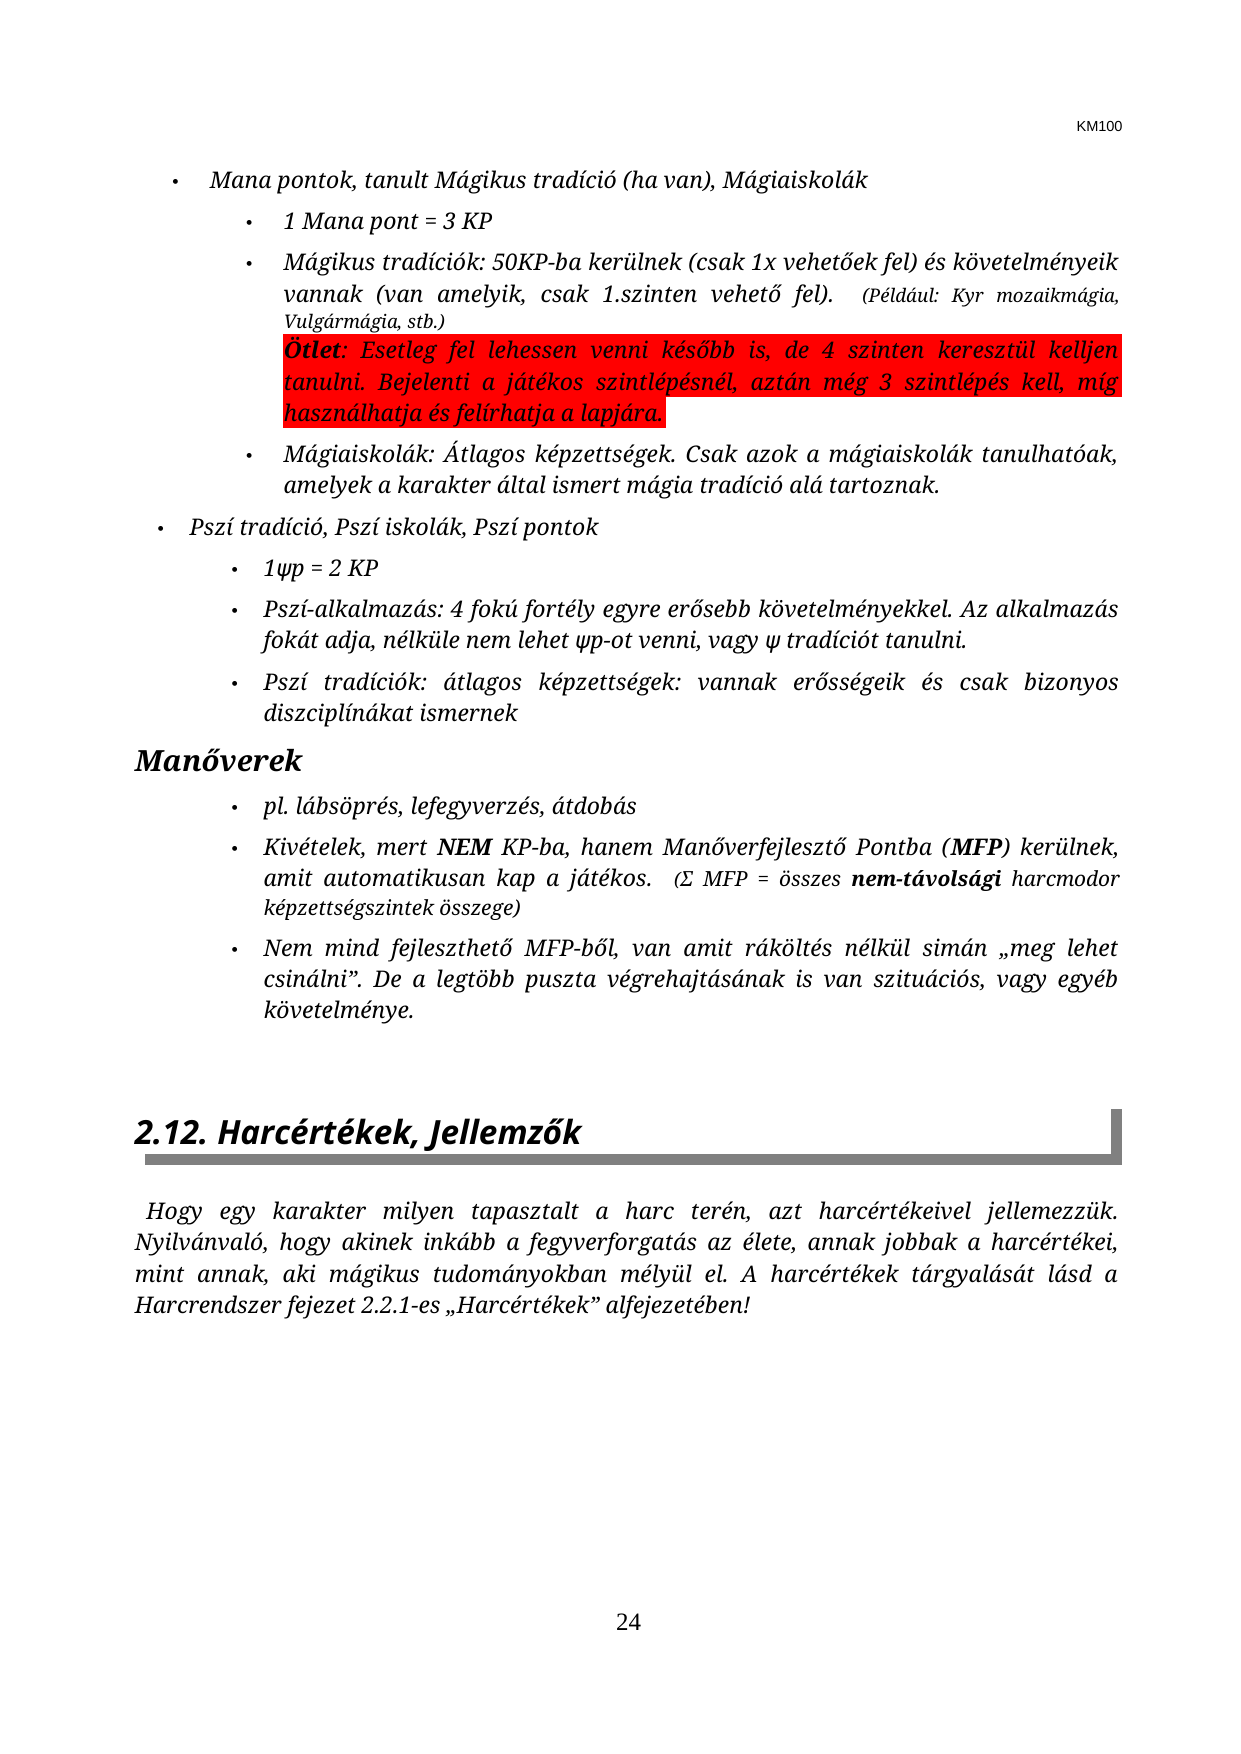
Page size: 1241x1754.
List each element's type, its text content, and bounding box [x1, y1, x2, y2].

list Nem mind fejleszthető MFP-ből, van amit ráköltés nélkül simán „meg lehet csinálni”. De a legtöbb puszta végrehajtásának is van szituációs, vagy egyéb követelménye. [231, 932, 1122, 1025]
list Mágikus tradíciók: 50KP-ba kerülnek (csak 1x vehetőek fel) és követelményeik vannak (van amelyik, csak 1.szinten vehető fel). (Például: Kyr mozaikmágia, Vulgármágia, stb.) Ötlet: Esetleg fel lehessen venni később is, de 4 szinten keresztül kelljen tanulni. Bejelenti a játékos szintlépésnél, aztán még 3 szintlépés kell, míg használhatja és felírhatja a lapjára. [246, 246, 1122, 428]
text Hogy egy karakter milyen tapasztalt a harc terén, azt harcértékeivel jellemezzük. Nyilvánvaló, hogy akinek inkább a fegyverforgatás az élete, annak jobbak a harcértékei, mint annak, aki mágikus tudományokban mélyül el. A harcértékek tárgyalását lásd a Harcrendszer fejezet 2.2.1-es „Harcértékek” alfejezetében! [134, 1195, 1122, 1320]
text Manőverek [134, 740, 1122, 780]
list Pszí tradíciók: átlagos képzettségek: vannak erősségeik és csak bizonyos diszciplínákat ismernek [231, 666, 1122, 728]
list pl. lábsöprés, lefegyverzés, átdobás [231, 790, 1122, 821]
list 1 Mana pont = 3 KP [246, 205, 1122, 236]
list Kivételek, mert NEM KP-ba, hanem Manőverfejlesztő Pontba (MFP) kerülnek, amit automatikusan kap a játékos. (Σ MFP = összes nem-távolsági harcmodor képzettségszintek összege) [231, 831, 1122, 922]
list Mágiaiskolák: Átlagos képzettségek. Csak azok a mágiaiskolák tanulhatóak, amelyek a karakter által ismert mágia tradíció alá tartoznak. [246, 438, 1122, 501]
list Pszí tradíció, Pszí iskolák, Pszí pontok [157, 511, 1122, 542]
list Pszí-alkalmazás: 4 fokú fortély egyre erősebb követelményekkel. Az alkalmazás fokát adja, nélküle nem lehet ψp-ot venni, vagy ψ tradíciót tanulni. [231, 593, 1122, 656]
list Mana pontok, tanult Mágikus tradíció (ha van), Mágiaiskolák [172, 164, 1122, 195]
subtitle Harcértékek, Jellemzők [134, 1109, 1111, 1154]
list 1ψp = 2 KP [231, 552, 1122, 583]
